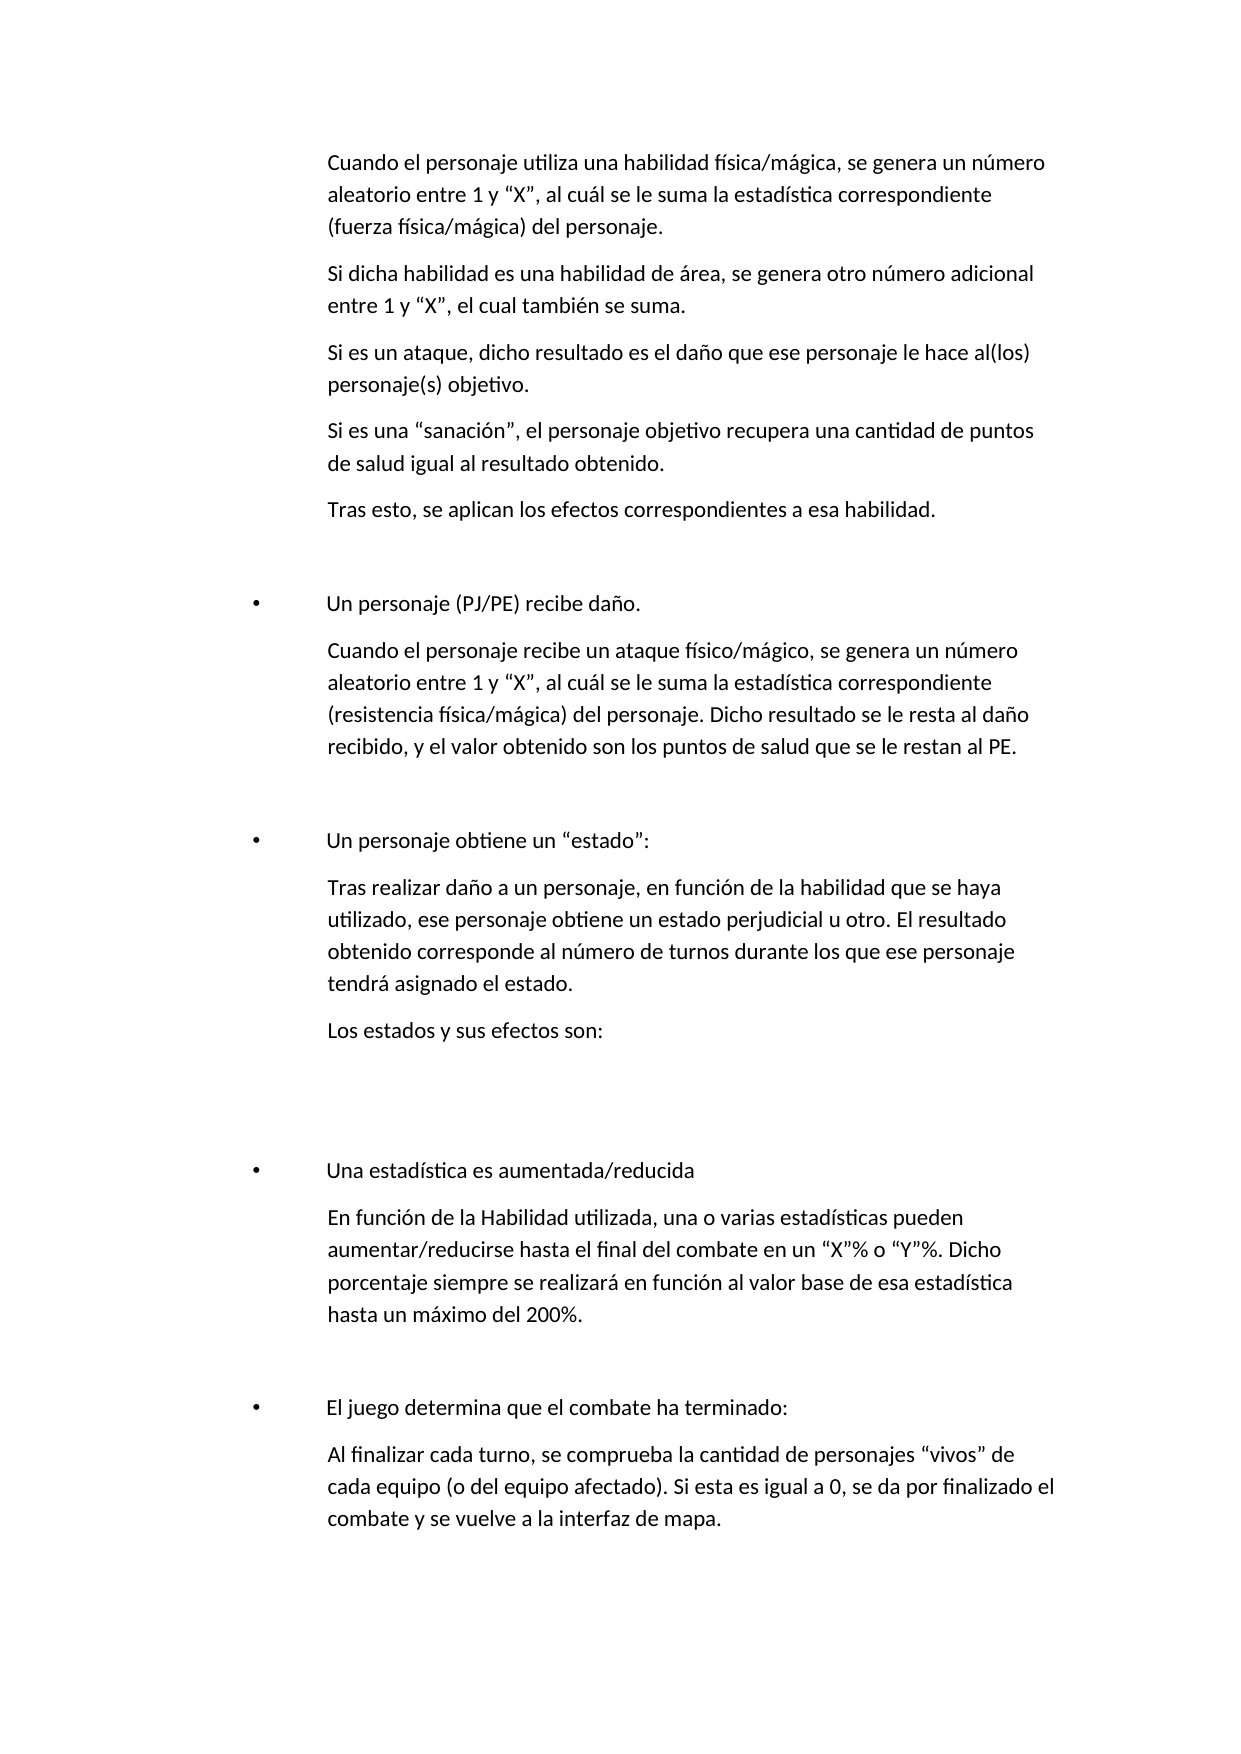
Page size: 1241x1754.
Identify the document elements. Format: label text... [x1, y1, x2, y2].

text Cuando el personaje recibe un ataque físico/mágico, se genera un número aleatorio entre 1 y “X”, al cuál se le suma la estadística correspondiente (resistencia física/mágica) del personaje. Dicho resultado se le resta al daño recibido, y el valor obtenido son los puntos de salud que se le restan al PE. [327, 636, 1063, 761]
list Una estadística es aumentada/reducida [252, 1156, 1063, 1184]
text Al finalizar cada turno, se comprueba la cantidad de personajes “vivos” de cada equipo (o del equipo afectado). Si esta es igual a 0, se da por finalizado el combate y se vuelve a la interfaz de mapa. [327, 1440, 1063, 1532]
text Si es una “sanación”, el personaje objetivo recupera una cantidad de puntos de salud igual al resultado obtenido. [327, 417, 1063, 477]
text Los estados y sus efectos son: [327, 1016, 1063, 1044]
list Un personaje obtiene un “estado”: [252, 826, 1063, 854]
text Tras realizar daño a un personaje, en función de la habilidad que se haya utilizado, ese personaje obtiene un estado perjudicial u otro. El resultado obtenido corresponde al número de turnos durante los que ese personaje tendrá asignado el estado. [327, 873, 1063, 997]
list Un personaje (PJ/PE) recibe daño. [252, 589, 1063, 617]
text Si dicha habilidad es una habilidad de área, se genera otro número adicional entre 1 y “X”, el cual también se suma. [327, 259, 1063, 319]
text Si es un ataque, dicho resultado es el daño que ese personaje le hace al(los) personaje(s) objetivo. [327, 338, 1063, 398]
text Cuando el personaje utiliza una habilidad física/mágica, se genera un número aleatorio entre 1 y “X”, al cuál se le suma la estadística correspondiente (fuerza física/mágica) del personaje. [327, 148, 1063, 240]
text Tras esto, se aplican los efectos correspondientes a esa habilidad. [327, 496, 1063, 524]
list El juego determina que el combate ha terminado: [252, 1393, 1063, 1421]
text En función de la Habilidad utilizada, una o varias estadísticas pueden aumentar/reducirse hasta el final del combate en un “X”% o “Y”%. Dicho porcentaje siempre se realizará en función al valor base de esa estadística hasta un máximo del 200%. [327, 1203, 1063, 1328]
